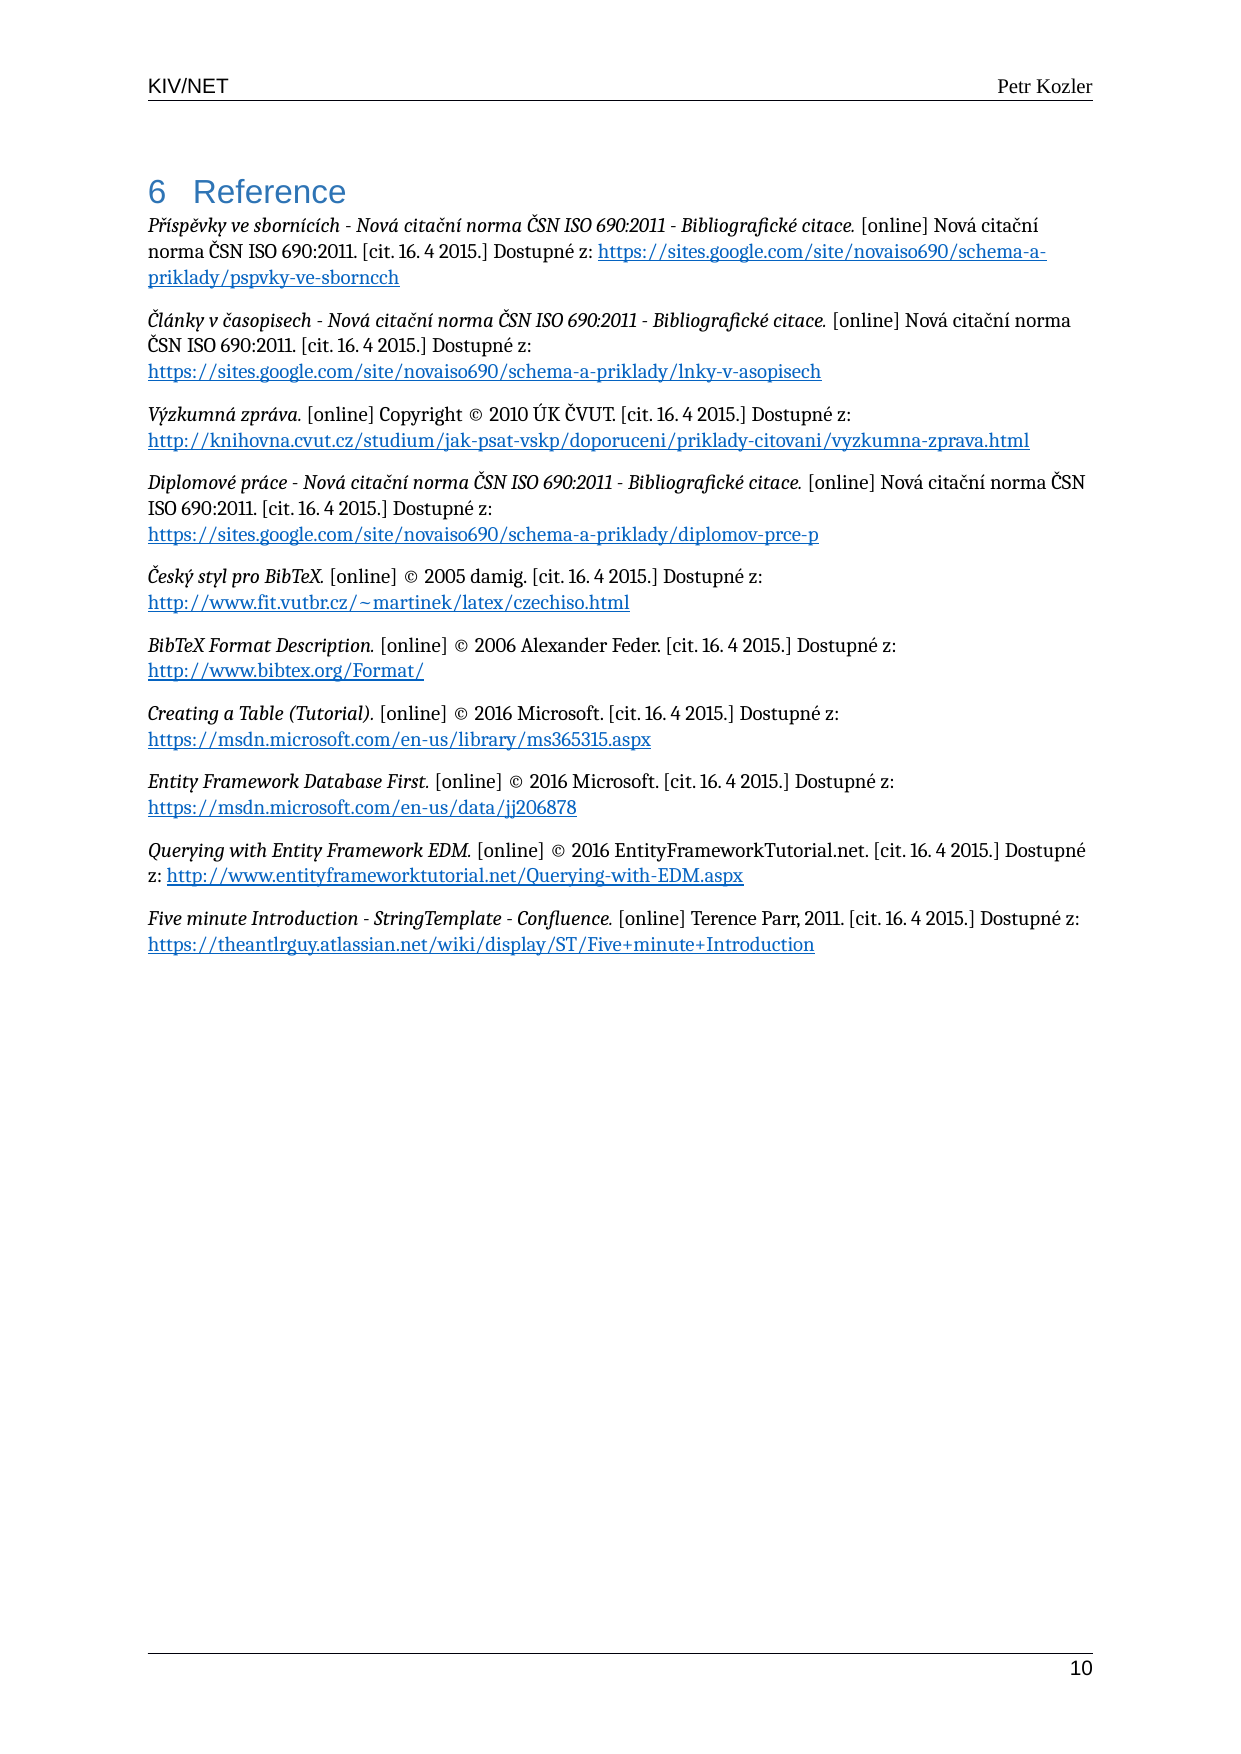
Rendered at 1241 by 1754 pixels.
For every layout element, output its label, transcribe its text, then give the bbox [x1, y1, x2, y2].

text Querying with Entity Framework EDM. [online] © 2016 EntityFrameworkTutorial.net. [cit. 16. 4 2015.] Dostupné z: http://www.entityframeworktutorial.net/Querying-with-EDM.aspx [148, 838, 1093, 888]
text Entity Framework Database First. [online] © 2016 Microsoft. [cit. 16. 4 2015.] Dostupné z: https://msdn.microsoft.com/en-us/data/jj206878 [148, 770, 1093, 820]
text Diplomové práce - Nová citační norma ČSN ISO 690:2011 - Bibliografické citace. [online] Nová citační norma ČSN ISO 690:2011. [cit. 16. 4 2015.] Dostupné z: https://sites.google.com/site/novaiso690/schema-a-priklady/diplomov-prce-p [148, 471, 1093, 546]
text Creating a Table (Tutorial). [online] © 2016 Microsoft. [cit. 16. 4 2015.] Dostupné z: https://msdn.microsoft.com/en-us/library/ms365315.aspx [148, 702, 1093, 751]
text Five minute Introduction - StringTemplate - Confluence. [online] Terence Parr, 2011. [cit. 16. 4 2015.] Dostupné z: https://theantlrguy.atlassian.net/wiki/display/ST/Five+minute+Introduction [148, 907, 1093, 956]
subtitle Reference [148, 173, 1093, 211]
text Český styl pro BibTeX. [online] © 2005 damig. [cit. 16. 4 2015.] Dostupné z: http://www.fit.vutbr.cz/~martinek/latex/czechiso.html [148, 565, 1093, 615]
text Výzkumná zpráva. [online] Copyright © 2010 ÚK ČVUT. [cit. 16. 4 2015.] Dostupné z: http://knihovna.cvut.cz/studium/jak-psat-vskp/doporuceni/priklady-citovani/vyzkumna-zprava.html [148, 402, 1093, 452]
text Články v časopisech - Nová citační norma ČSN ISO 690:2011 - Bibliografické citace. [online] Nová citační norma ČSN ISO 690:2011. [cit. 16. 4 2015.] Dostupné z: https://sites.google.com/site/novaiso690/schema-a-priklady/lnky-v-asopisech [148, 308, 1093, 384]
text BibTeX Format Description. [online] © 2006 Alexander Feder. [cit. 16. 4 2015.] Dostupné z: http://www.bibtex.org/Format/ [148, 633, 1093, 683]
text Příspěvky ve sbornících - Nová citační norma ČSN ISO 690:2011 - Bibliografické citace. [online] Nová citační norma ČSN ISO 690:2011. [cit. 16. 4 2015.] Dostupné z: https://sites.google.com/site/novaiso690/schema-a-priklady/pspvky-ve-sborncch [148, 214, 1093, 290]
